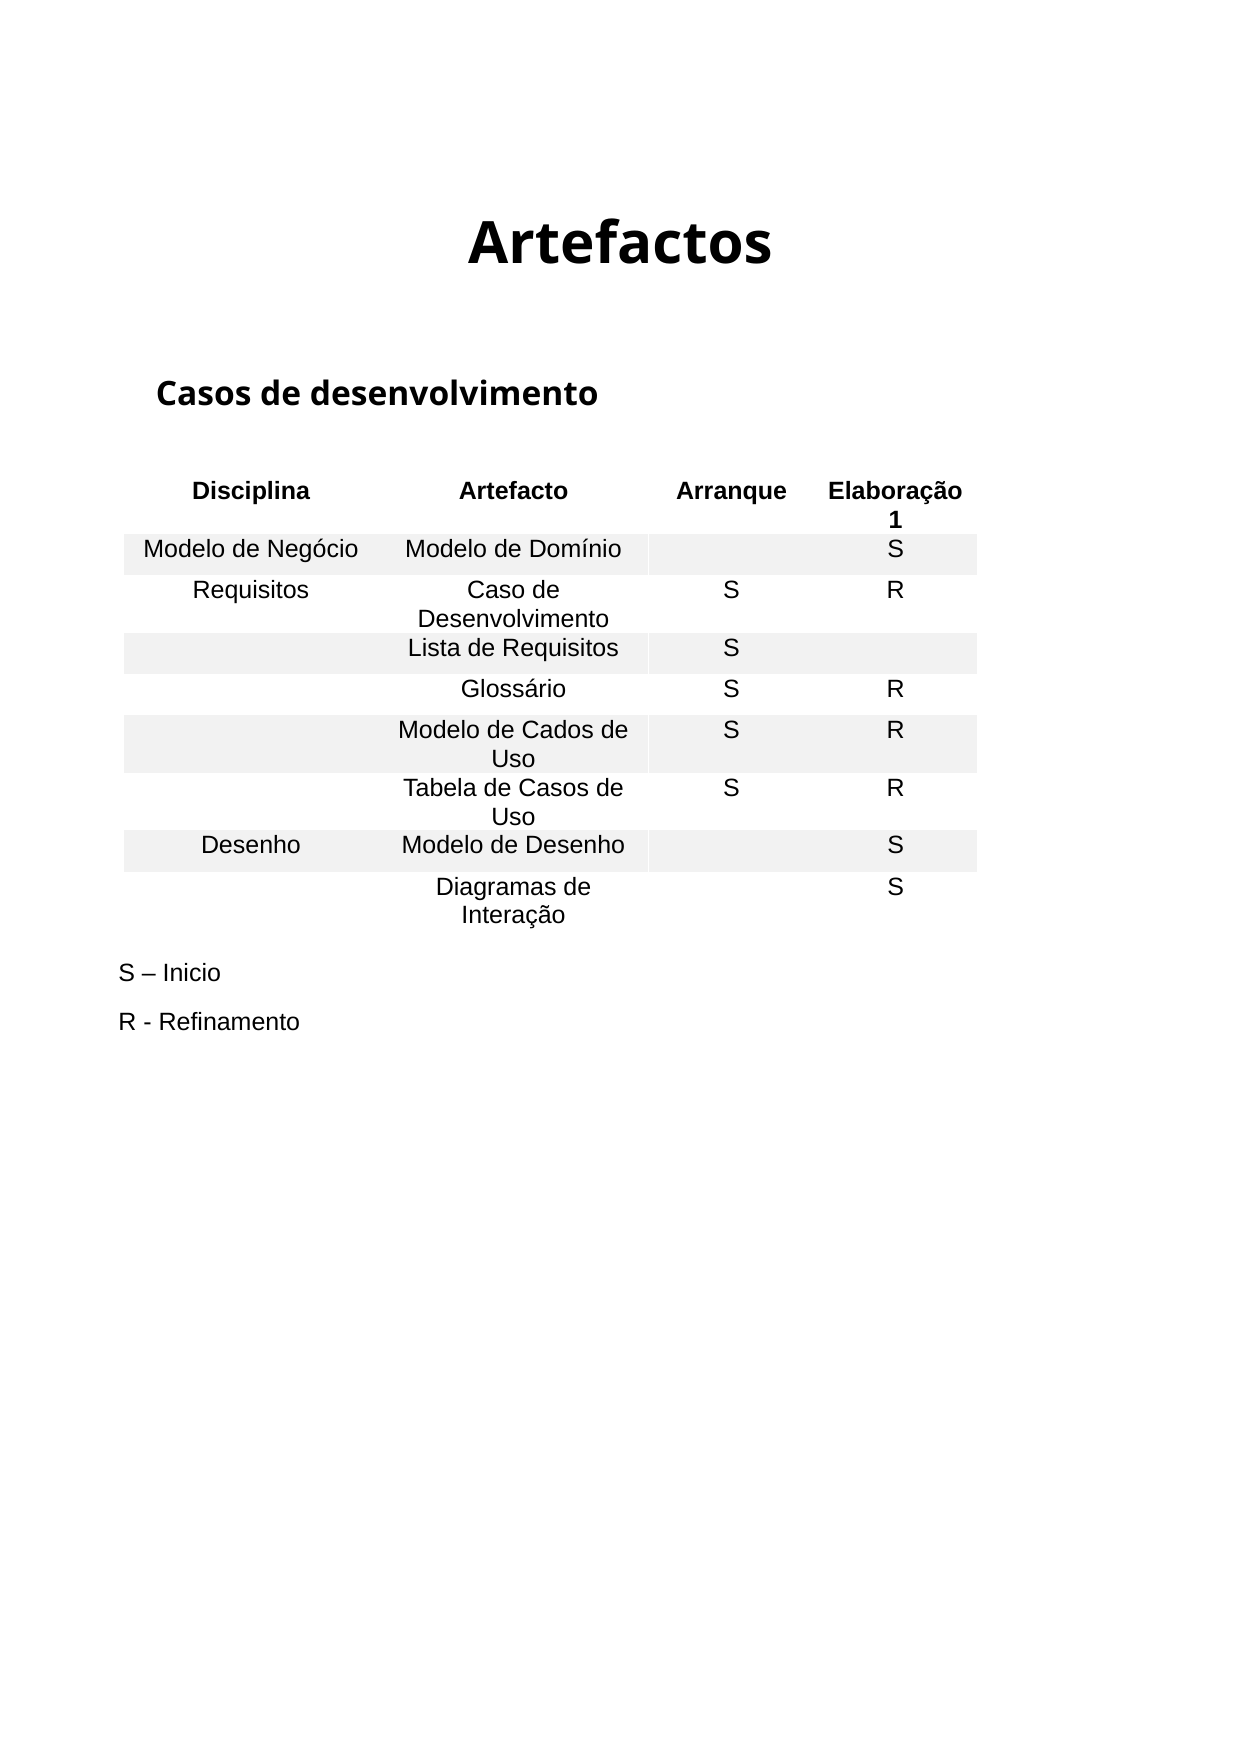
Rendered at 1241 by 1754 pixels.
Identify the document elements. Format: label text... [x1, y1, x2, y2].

table_cell S [649, 674, 814, 715]
table_cell Modelo de Domínio [378, 534, 648, 575]
table_cell Desenho [124, 830, 378, 872]
table_cell Diagramas de Interação [378, 872, 648, 929]
table_cell [124, 674, 378, 715]
table_cell R [814, 674, 977, 715]
table_cell Caso de Desenvolvimento [378, 575, 648, 633]
table_cell Modelo de Cados de Uso [378, 715, 648, 773]
table_cell Modelo de Desenho [378, 830, 648, 872]
table_cell R [814, 773, 977, 830]
table_header Disciplina [124, 476, 378, 534]
table_cell R [814, 575, 977, 633]
table_cell Glossário [378, 674, 648, 715]
table_cell Lista de Requisitos [378, 633, 648, 674]
table_cell S [814, 534, 977, 575]
table_cell [649, 534, 814, 575]
table_cell [124, 633, 378, 674]
table_cell S [814, 872, 977, 929]
table_header Arranque [649, 476, 814, 534]
table_cell [124, 872, 378, 929]
table_cell [124, 773, 378, 830]
table_cell Requisitos [124, 575, 378, 633]
table_cell S [649, 633, 814, 674]
text S – Inicio [118, 958, 1122, 987]
table_cell S [649, 773, 814, 830]
table_header Artefacto [378, 476, 648, 534]
table_cell [649, 872, 814, 929]
table_cell S [814, 830, 977, 872]
table_header Elaboração 1 [814, 476, 977, 534]
table_cell R [814, 715, 977, 773]
table_cell Tabela de Casos de Uso [378, 773, 648, 830]
table_cell [649, 830, 814, 872]
table_cell [814, 633, 977, 674]
table_cell S [649, 575, 814, 633]
table_cell Modelo de Negócio [124, 534, 378, 575]
table_cell [124, 715, 378, 773]
title Artefactos [118, 201, 1122, 280]
subtitle Casos de desenvolvimento [156, 369, 1122, 415]
table_cell S [649, 715, 814, 773]
text R - Refinamento [118, 1007, 1122, 1036]
